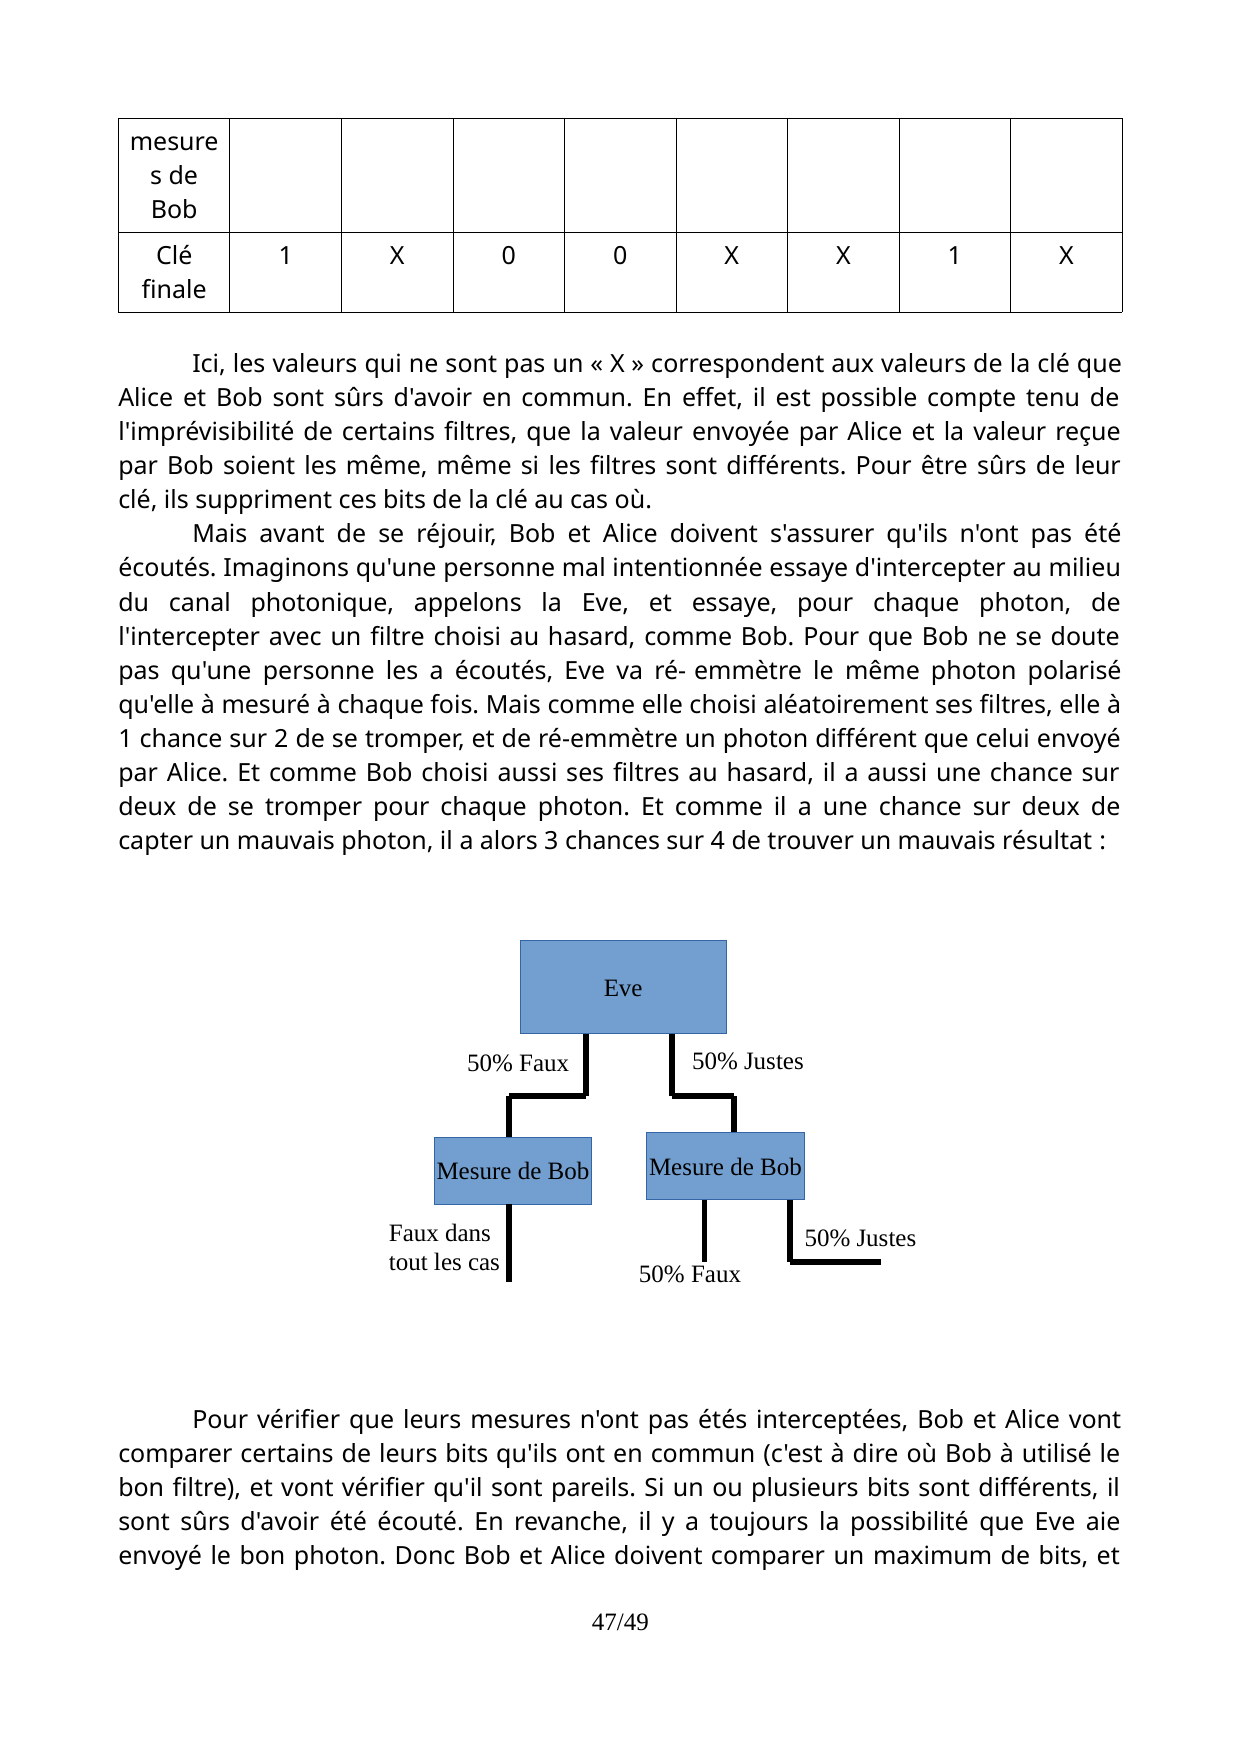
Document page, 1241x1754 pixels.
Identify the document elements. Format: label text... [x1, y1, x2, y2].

table_cell 1 [230, 233, 341, 312]
text Mais avant de se réjouir, Bob et Alice doivent s'assurer qu'ils n'ont pas été écoutés. Imaginons qu'une personne mal intentionnée essaye d'intercepter au milieu du canal photonique, appelons la Eve, et essaye, pour chaque photon, de l'intercepter avec un filtre choisi au hasard, comme Bob. Pour que Bob ne se doute pas qu'une personne les a écoutés, Eve va ré- emmètre le même photon polarisé qu'elle à mesuré à chaque fois. Mais comme elle choisi aléatoirement ses filtres, elle à 1 chance sur 2 de se tromper, et de ré-emmètre un photon différent que celui envoyé par Alice. Et comme Bob choisi aussi ses filtres au hasard, il a aussi une chance sur deux de se tromper pour chaque photon. Et comme il a une chance sur deux de capter un mauvais photon, il a alors 3 chances sur 4 de trouver un mauvais résultat : [118, 516, 1122, 857]
table_cell X [342, 233, 453, 312]
table_cell X [788, 233, 899, 312]
table_cell [565, 119, 676, 232]
table_cell [1011, 119, 1122, 232]
text Ici, les valeurs qui ne sont pas un « X » correspondent aux valeurs de la clé que Alice et Bob sont sûrs d'avoir en commun. En effet, il est possible compte tenu de l'imprévisibilité de certains filtres, que la valeur envoyée par Alice et la valeur reçue par Bob soient les même, même si les filtres sont différents. Pour être sûrs de leur clé, ils suppriment ces bits de la clé au cas où. [118, 346, 1122, 516]
table_cell Clé finale [119, 233, 229, 312]
table_cell X [677, 233, 787, 312]
table_cell [230, 119, 341, 232]
table_cell X [1011, 233, 1122, 312]
table_cell [454, 119, 564, 232]
table_cell 1 [900, 233, 1010, 312]
table_cell [900, 119, 1010, 232]
table_cell mesures de Bob [119, 119, 229, 232]
table_cell 0 [565, 233, 676, 312]
table_cell [677, 119, 787, 232]
table_cell 0 [454, 233, 564, 312]
table_cell [788, 119, 899, 232]
text Pour vérifier que leurs mesures n'ont pas étés interceptées, Bob et Alice vont comparer certains de leurs bits qu'ils ont en commun (c'est à dire où Bob à utilisé le bon filtre), et vont vérifier qu'il sont pareils. Si un ou plusieurs bits sont différents, il sont sûrs d'avoir été écouté. En revanche, il y a toujours la possibilité que Eve aie envoyé le bon photon. Donc Bob et Alice doivent comparer un maximum de bits, et [118, 1402, 1122, 1572]
table_cell [342, 119, 453, 232]
